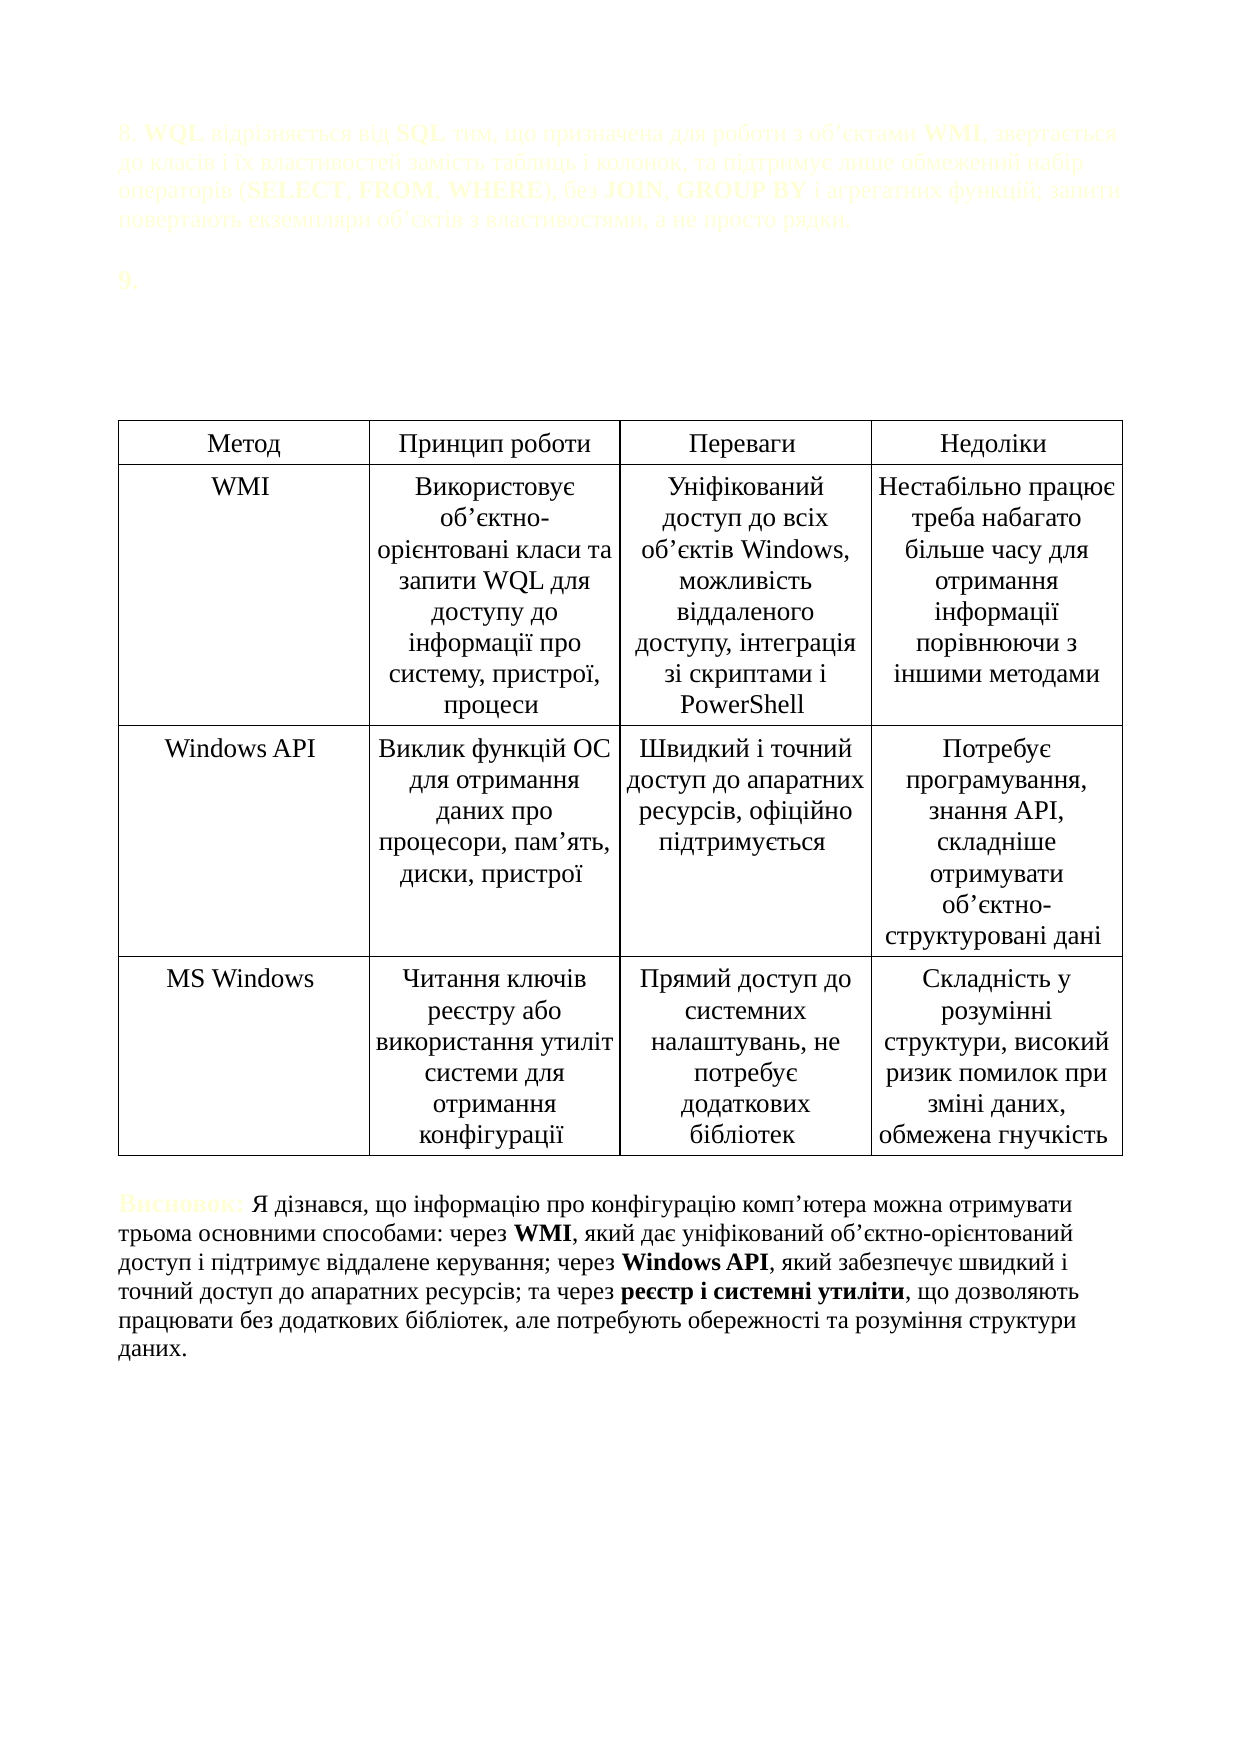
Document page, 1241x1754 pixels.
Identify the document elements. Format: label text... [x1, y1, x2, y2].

table_cell Потребує програмування, знання API, складніше отримувати об’єктно-структуровані дані [872, 726, 1122, 956]
table_header Принцип роботи [370, 421, 619, 464]
table_cell Windows API [119, 726, 369, 956]
table_cell Використовує об’єктно-орієнтовані класи та запити WQL для доступу до інформації про систему, пристрої, процеси [370, 465, 619, 725]
table_header Переваги [621, 421, 871, 464]
table_cell Прямий доступ до системних налаштувань, не потребує додаткових бібліотек [621, 957, 871, 1155]
table_cell Швидкий і точний доступ до апаратних ресурсів, офіційно підтримується [621, 726, 871, 956]
text 8. WQL відрізняється від SQL тим, що призначена для роботи з об’єктами WMI, звертається до класів і їх властивостей замість таблиць і колонок, та підтримує лише обмежений набір операторів (SELECT, FROM, WHERE), без JOIN, GROUP BY і агрегатних функцій; запити повертають екземпляри об’єктів з властивостями, а не просто рядки. [118, 118, 1122, 233]
table_cell Виклик функцій ОС для отримання даних про процесори, пам’ять, диски, пристрої [370, 726, 619, 956]
table_header Метод [119, 421, 369, 464]
table_cell Нестабільно працює треба набагато більше часу для отримання інформації порівнюючи з іншими методами [872, 465, 1122, 725]
text 9. [118, 264, 1122, 295]
table_cell Складність у розумінні структури, високий ризик помилок при зміні даних, обмежена гнучкість [872, 957, 1122, 1155]
table_header Недоліки [872, 421, 1122, 464]
table_cell Читання ключів реєстру або використання утиліт системи для отримання конфігурації [370, 957, 619, 1155]
text Висновок: Я дізнався, що інформацію про конфігурацію комп’ютера можна отримувати трьома основними способами: через WMI, який дає уніфікований об’єктно-орієнтований доступ і підтримує віддалене керування; через Windows API, який забезпечує швидкий і точний доступ до апаратних ресурсів; та через реєстр і системні утиліти, що дозволяють працювати без додаткових бібліотек, але потребують обережності та розуміння структури даних. [118, 1187, 1122, 1362]
table_cell MS Windows [119, 957, 369, 1155]
table_cell Уніфікований доступ до всіх об’єктів Windows, можливість віддаленого доступу, інтеграція зі скриптами і PowerShell [621, 465, 871, 725]
table_cell WMI [119, 465, 369, 725]
